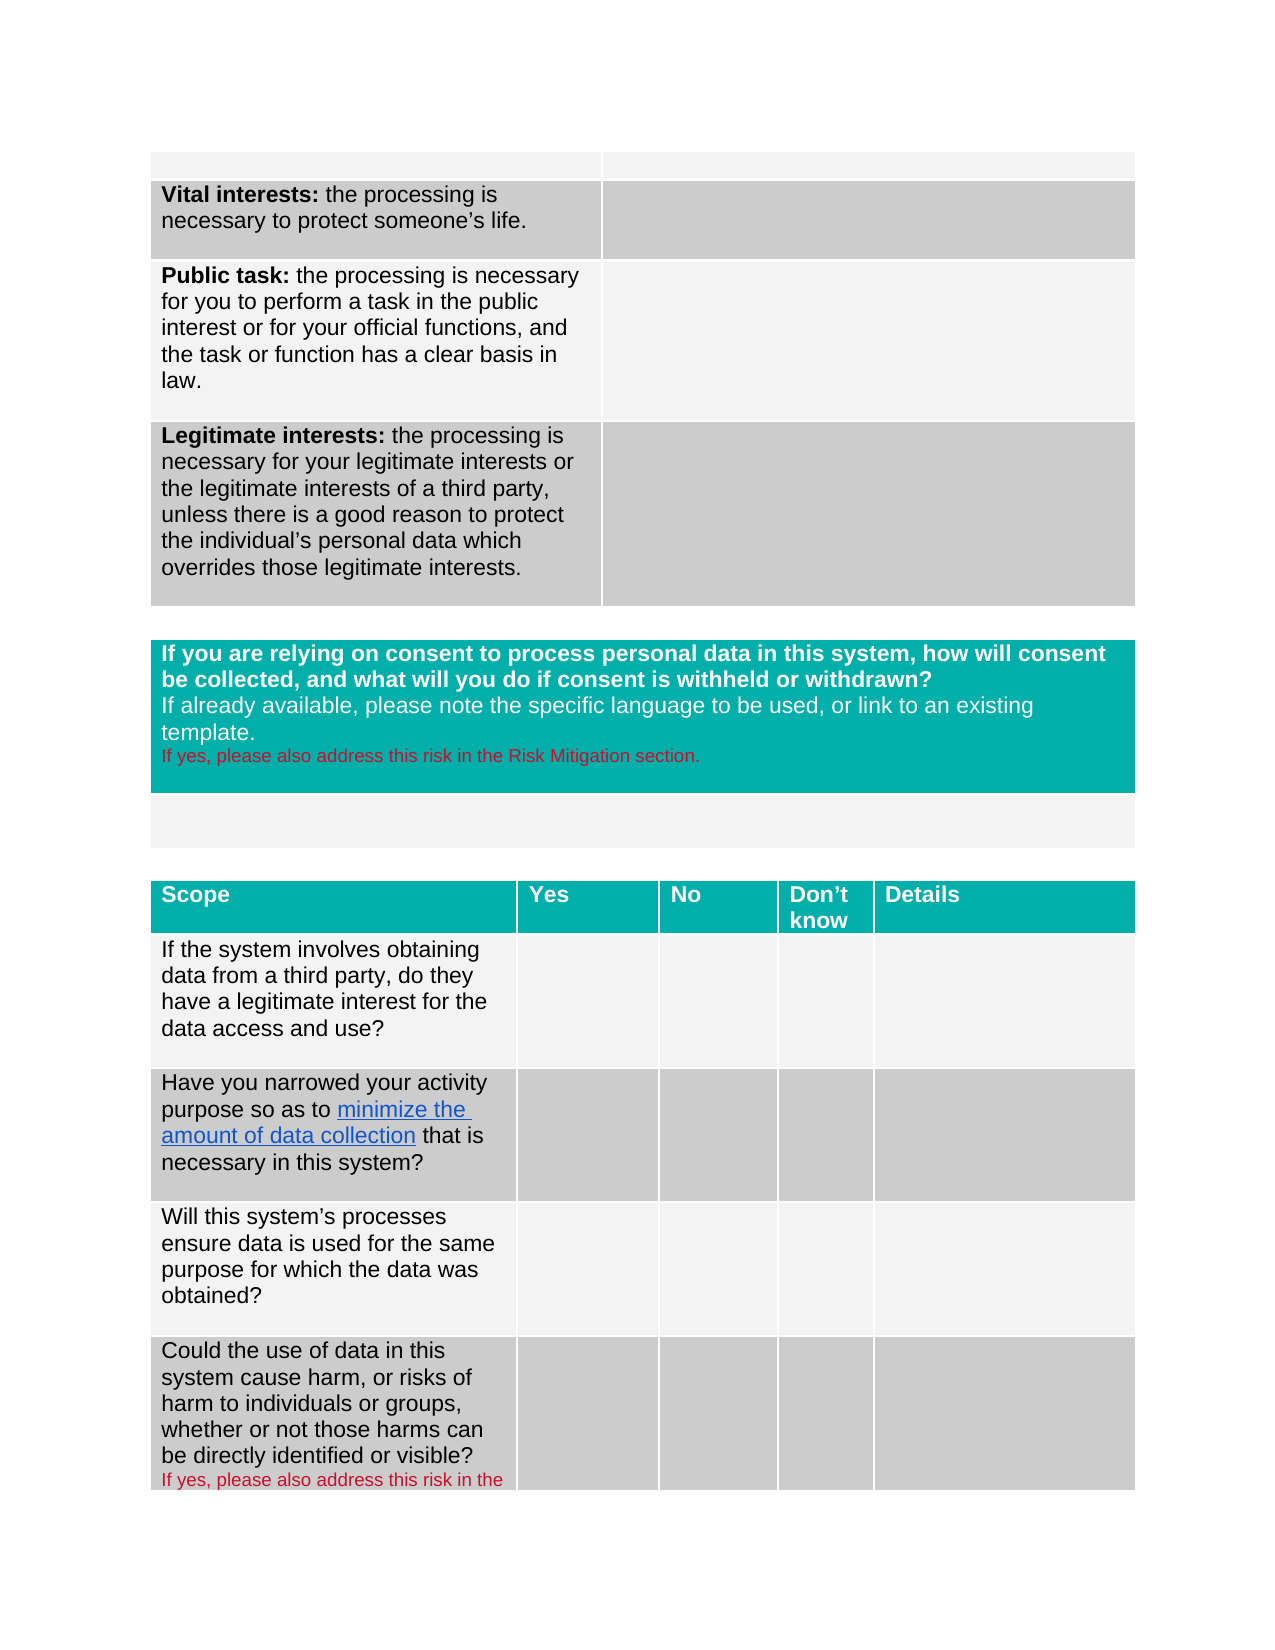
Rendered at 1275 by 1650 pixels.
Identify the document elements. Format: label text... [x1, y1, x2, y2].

table_cell [660, 1337, 777, 1490]
table_cell [518, 936, 658, 1067]
table_header If you are relying on consent to process personal data in this system, how will consent be collected, and what will you do if consent is withheld or withdrawn? If already available, please note the specific language to be used, or link to an existing template. If yes, please also address this risk in the Risk Mitigation section. [151, 640, 1135, 793]
table_cell Legitimate interests: the processing is necessary for your legitimate interests or the legitimate interests of a third party, unless there is a good reason to protect the individual’s personal data which overrides those legitimate interests. [151, 422, 601, 606]
table_cell [151, 152, 601, 178]
table_cell [875, 1337, 1135, 1490]
table_cell [660, 1203, 777, 1335]
table_cell [603, 422, 1135, 606]
table_cell [875, 936, 1135, 1067]
table_header Yes [518, 881, 658, 933]
table_cell [660, 1069, 777, 1201]
table_cell [518, 1069, 658, 1201]
table_header Details [875, 881, 1135, 933]
table_cell [875, 1203, 1135, 1335]
table_cell Vital interests: the processing is necessary to protect someone’s life. [151, 181, 601, 259]
table_header No [660, 881, 777, 933]
table_cell [875, 1069, 1135, 1201]
table_cell [603, 181, 1135, 259]
table_header Scope [151, 881, 516, 933]
table_cell [779, 936, 873, 1067]
table_cell [660, 936, 777, 1067]
table_cell [518, 1337, 658, 1490]
table_cell [151, 795, 1135, 848]
table_cell Could the use of data in this system cause harm, or risks of harm to individuals or groups, whether or not those harms can be directly identified or visible? If yes, please also address this risk in the [151, 1337, 516, 1490]
table_cell Have you narrowed your activity purpose so as to minimize the amount of data collection that is necessary in this system? [151, 1069, 516, 1201]
table_cell Public task: the processing is necessary for you to perform a task in the public interest or for your official functions, and the task or function has a clear basis in law. [151, 262, 601, 420]
table_cell [603, 152, 1135, 178]
table_cell Will this system’s processes ensure data is used for the same purpose for which the data was obtained? [151, 1203, 516, 1335]
table_cell If the system involves obtaining data from a third party, do they have a legitimate interest for the data access and use? [151, 936, 516, 1067]
table_header Don’t know [779, 881, 873, 933]
table_cell [779, 1069, 873, 1201]
table_cell [518, 1203, 658, 1335]
table_cell [779, 1337, 873, 1490]
table_cell [779, 1203, 873, 1335]
table_cell [603, 262, 1135, 420]
